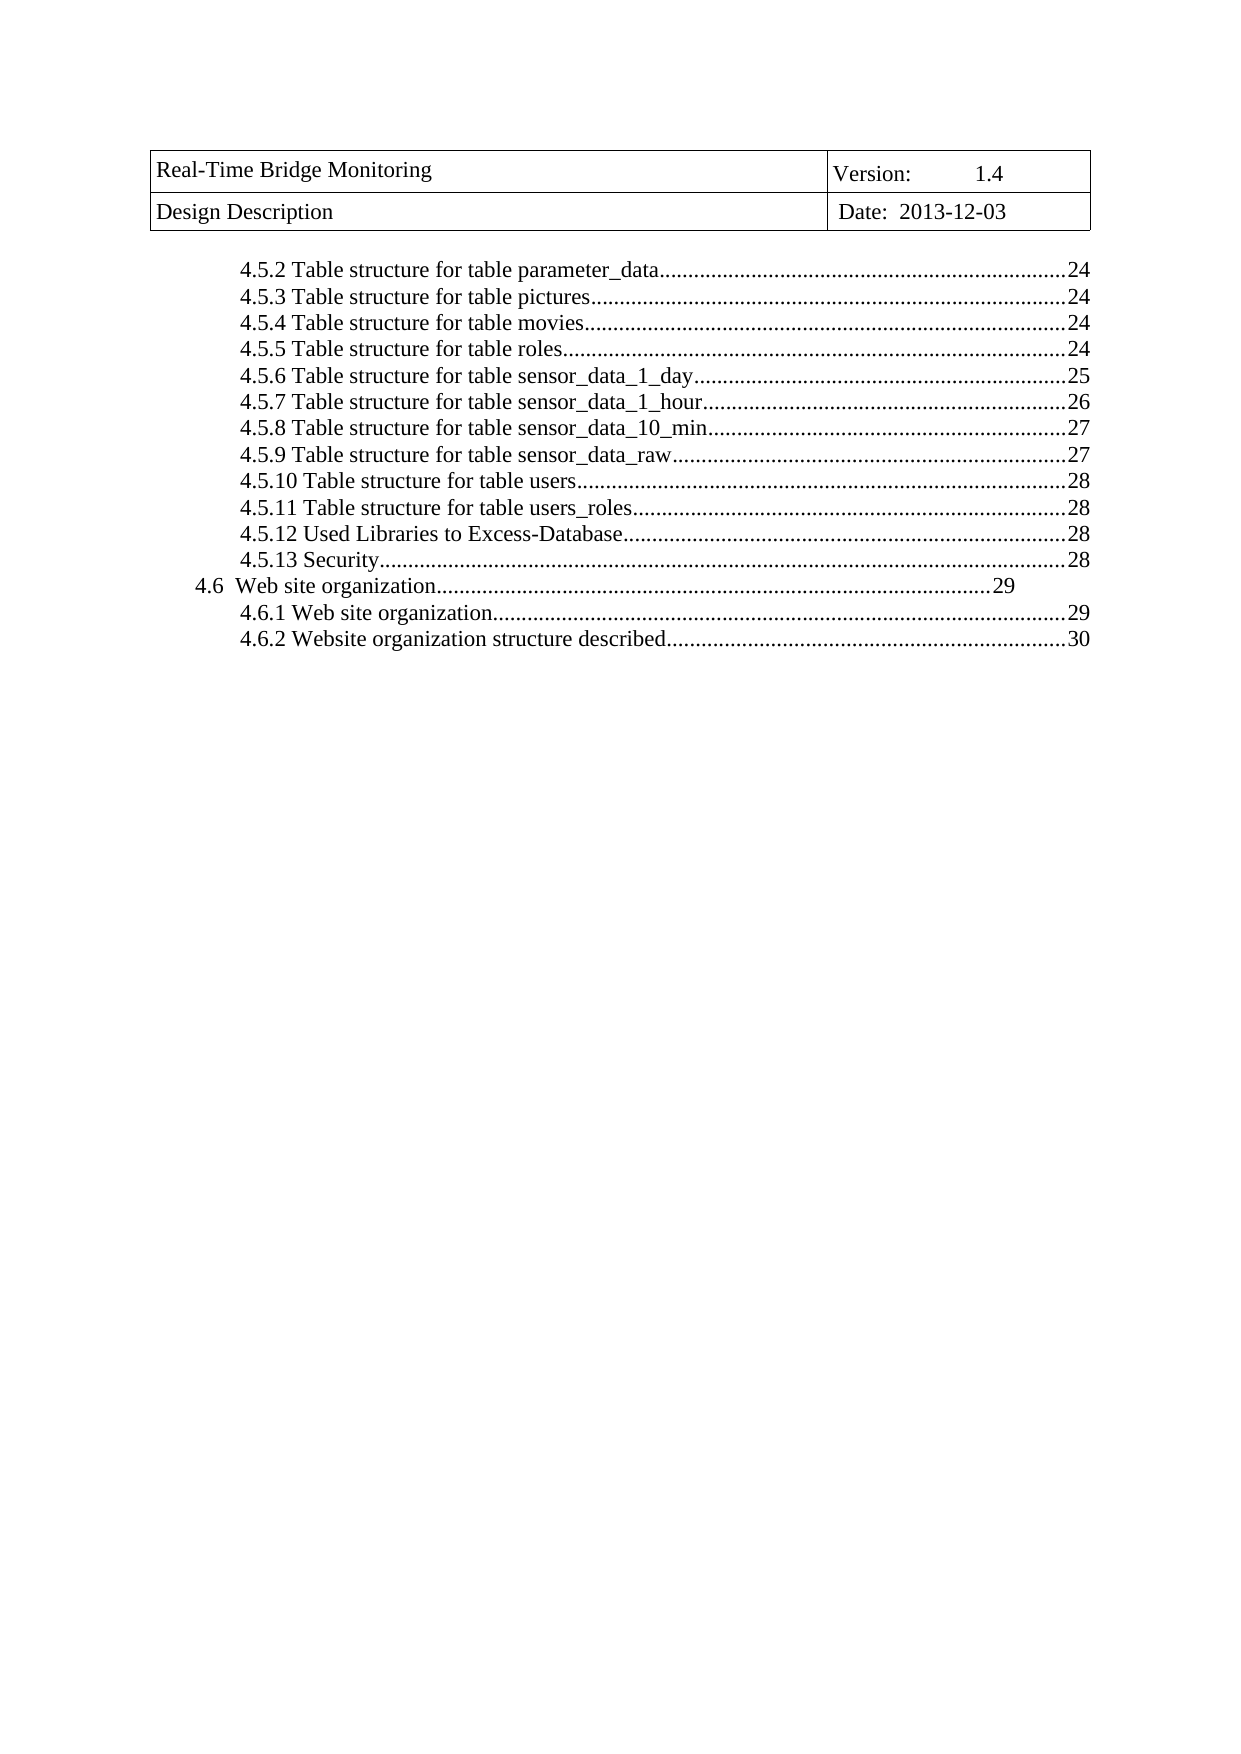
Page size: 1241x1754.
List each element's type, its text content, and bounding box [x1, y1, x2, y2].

text 4.6.2 Website organization structure described 30 [240, 625, 1090, 652]
text 4.5.12 Used Libraries to Excess-Database 28 [240, 520, 1090, 546]
text 4.5.6 Table structure for table sensor_data_1_day 25 [240, 362, 1090, 388]
text 4.5.3 Table structure for table pictures 24 [240, 283, 1090, 309]
text 4.5.4 Table structure for table movies 24 [240, 309, 1090, 335]
text 4.5.5 Table structure for table roles 24 [240, 335, 1090, 362]
text 4.5.13 Security 28 [240, 546, 1090, 573]
text 4.5.9 Table structure for table sensor_data_raw 27 [240, 441, 1090, 467]
text 4.6 Web site organization 29 [195, 573, 1015, 599]
text 4.5.7 Table structure for table sensor_data_1_hour 26 [240, 388, 1090, 414]
text 4.5.10 Table structure for table users 28 [240, 467, 1090, 493]
text 4.6.1 Web site organization 29 [240, 599, 1090, 625]
text 4.5.8 Table structure for table sensor_data_10_min 27 [240, 414, 1090, 441]
text 4.5.11 Table structure for table users_roles 28 [240, 493, 1090, 520]
text 4.5.2 Table structure for table parameter_data 24 [240, 256, 1090, 283]
